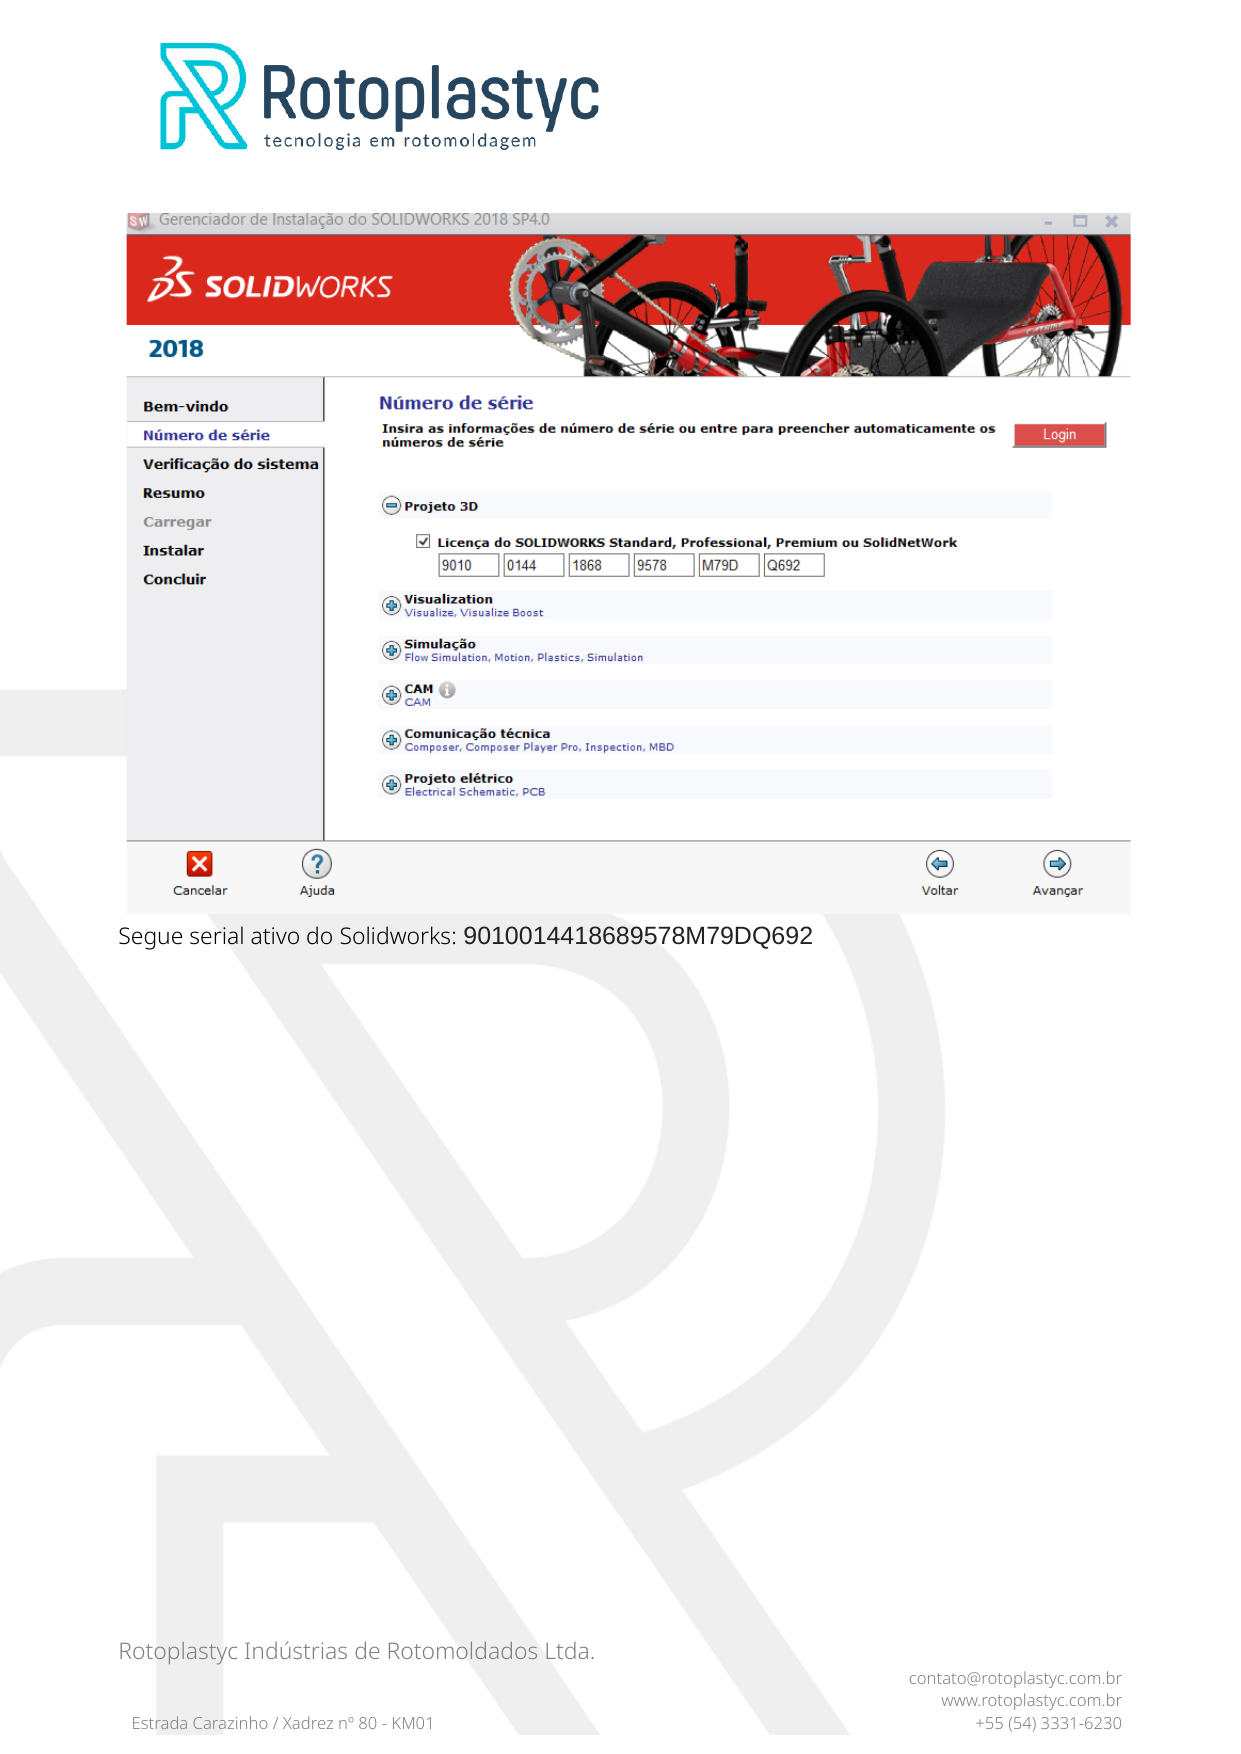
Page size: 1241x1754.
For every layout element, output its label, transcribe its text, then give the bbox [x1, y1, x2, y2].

text Segue serial ativo do Solidworks: 9010014418689578M79DQ692 [118, 230, 1122, 951]
picture [118, 0, 641, 191]
picture [0, 200, 1241, 1735]
